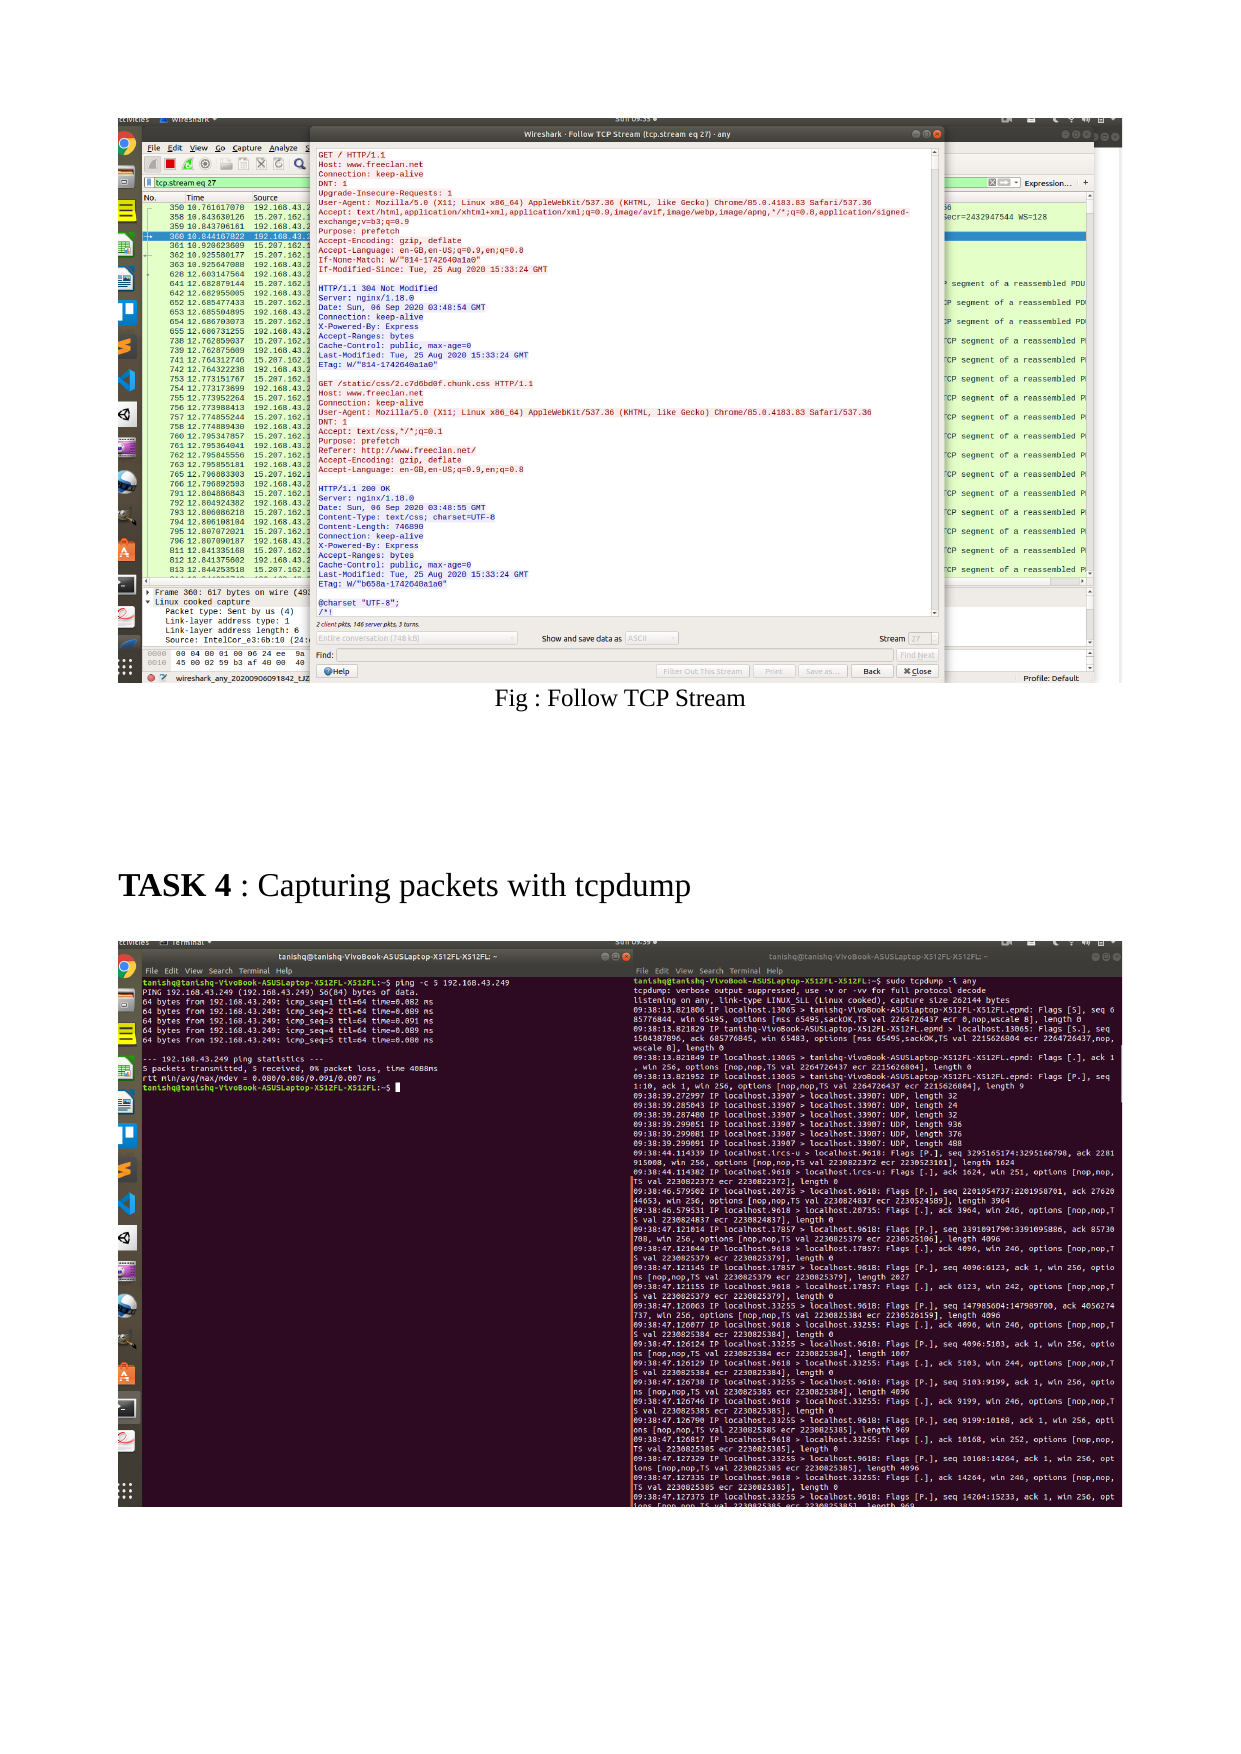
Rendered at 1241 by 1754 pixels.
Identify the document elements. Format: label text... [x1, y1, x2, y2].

picture [118, 118, 1123, 683]
text Fig : Follow TCP Stream [118, 683, 1122, 712]
picture [118, 941, 1123, 1507]
text TASK 4 : Capturing packets with tcpdump [118, 865, 1122, 903]
